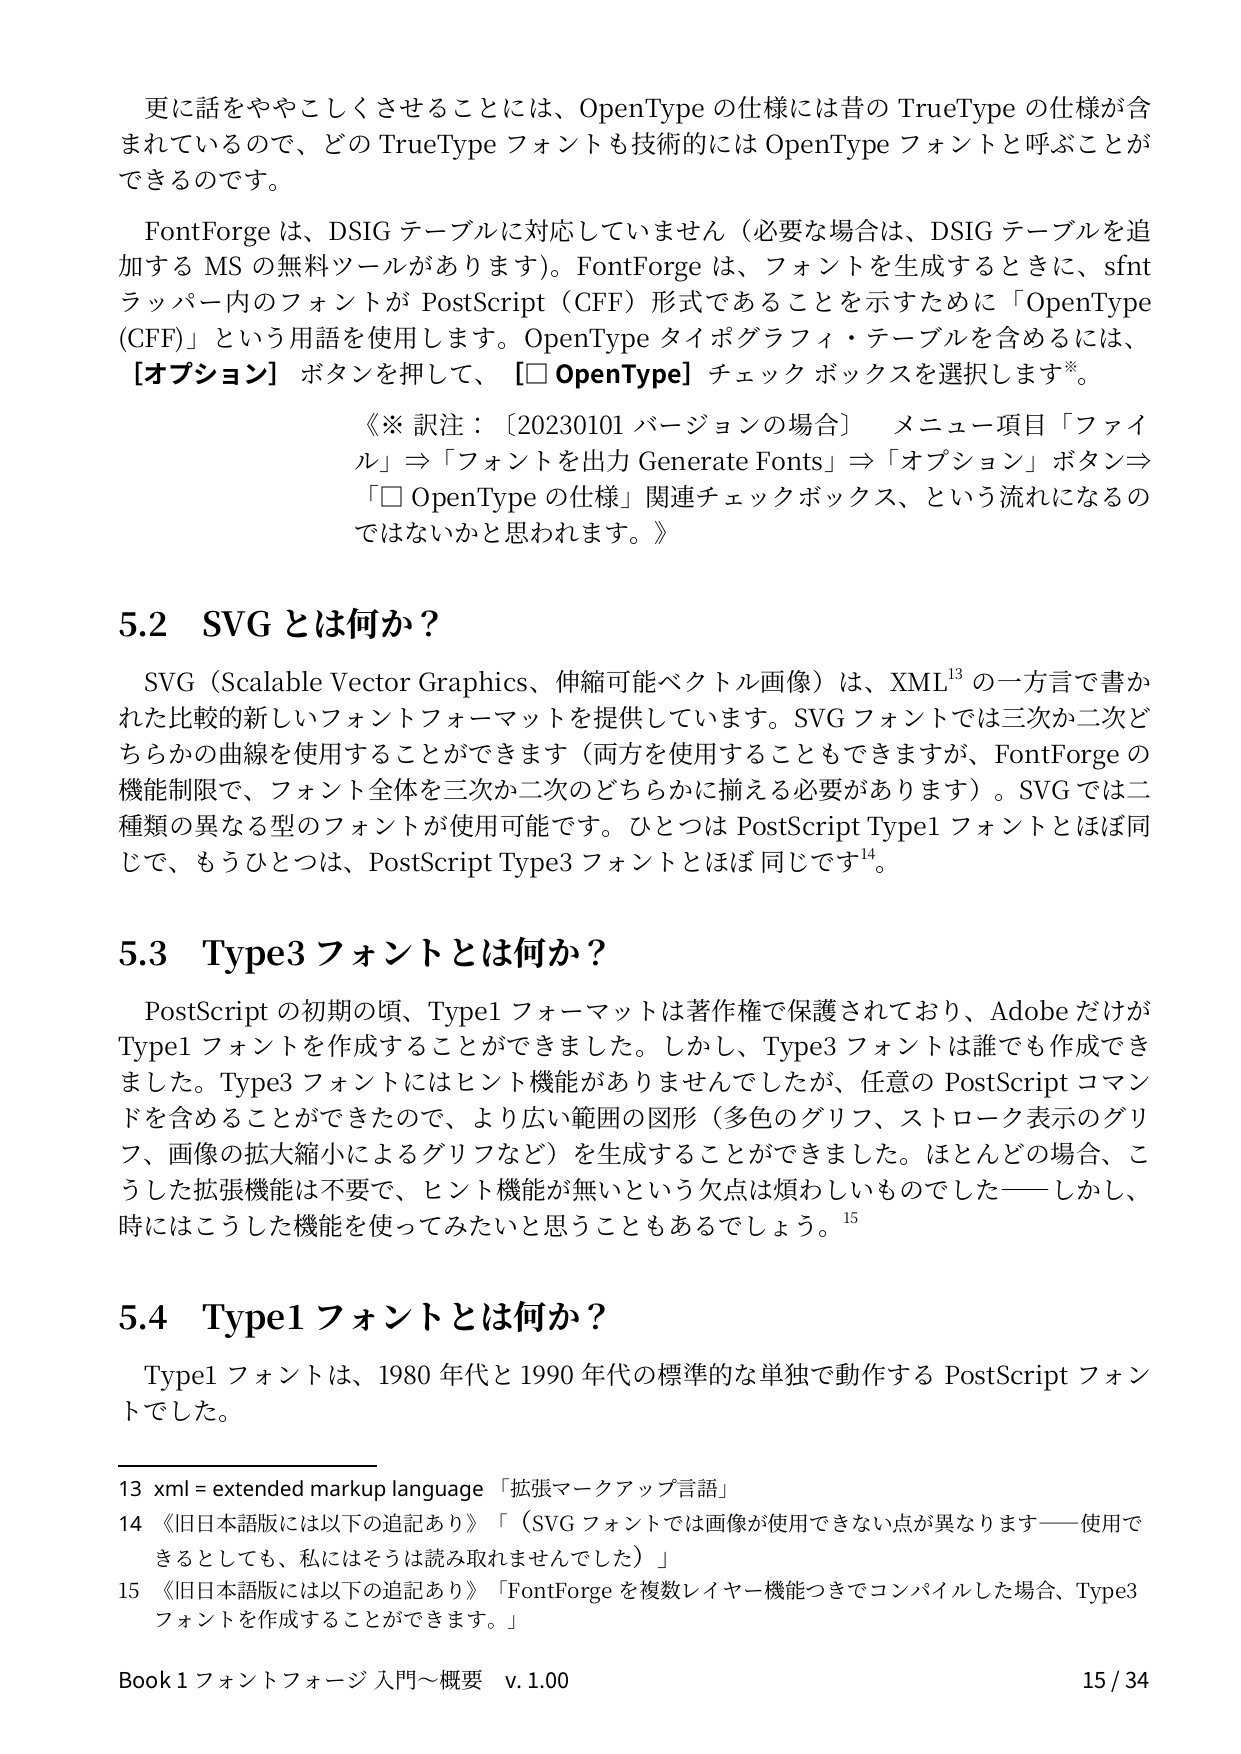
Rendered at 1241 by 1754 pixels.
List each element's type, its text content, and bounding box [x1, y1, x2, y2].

subtitle 5.3 Type3 フォントとは何か？ [118, 927, 1152, 975]
text xml = extended markup language 「拡張マークアップ言語」 [118, 1472, 1152, 1502]
subtitle 5.2 SVG とは何か？ [118, 598, 1152, 646]
text PostScript の初期の頃、Type1 フォーマットは著作権で保護されており、Adobe だけが Type1 フォントを作成することができました。しかし、Type3 フォントは誰でも作成できました。Type3 フォントにはヒント機能がありませんでしたが、任意の PostScript コマンドを含めることができたので、より広い範囲の図形（多色のグリフ、ストローク表示のグリフ、画像の拡大縮小によるグリフなど）を生成することができました。ほとんどの場合、こうした拡張機能は不要で、ヒント機能が無いという欠点は煩わしいものでした――しかし、時にはこうした機能を使ってみたいと思うこともあるでしょう。 [118, 991, 1152, 1243]
subtitle 5.4 Type1 フォントとは何か？ [118, 1291, 1152, 1339]
text 《※ 訳注：〔20230101 バージョンの場合〕 メニュー項目「ファイル」⇒「フォントを出力 Generate Fonts」⇒「オプション」ボタン⇒「□ OpenType の仕様」関連チェックボックス、という流れになるのではないかと思われます。》 [354, 406, 1152, 550]
text 《旧日本語版には以下の追記あり》「（SVG フォントでは画像が使用できない点が異なります——使用できるとしても、私にはそうは読み取れませんでした）」 [118, 1502, 1152, 1574]
text Type1 フォントは、1980 年代と1990 年代の標準的な単独で動作する PostScript フォントでした。 [118, 1356, 1152, 1427]
text 更に話をややこしくさせることには、OpenType の仕様には昔の TrueType の仕様が含まれているので、どの TrueType フォントも技術的には OpenType フォントと呼ぶことができるのです。 [118, 88, 1152, 196]
text 《旧日本語版には以下の追記あり》「FontForge を複数レイヤー機能つきでコンパイルした場合、Type3 フォントを作成することができます。」 [118, 1574, 1152, 1634]
text FontForge は、DSIG テーブルに対応していません（必要な場合は、DSIG テーブルを追加する MS の無料ツールがあります)。FontForge は、フォントを生成するときに、sfnt ラッパー内のフォントが PostScript（CFF）形式であることを示すために「OpenType (CFF)」という用語を使用します。OpenType タイポグラフィ・テーブルを含めるには、［オプション］ ボタンを押して、［□ OpenType］チェック ボックスを選択します※。 [118, 211, 1152, 391]
text SVG（Scalable Vector Graphics、伸縮可能ベクトル画像）は、XML の一方言で書かれた比較的新しいフォントフォーマットを提供しています。SVG フォントでは三次か二次どちらかの曲線を使用することができます（両方を使用することもできますが、FontForge の機能制限で、フォント全体を三次か二次のどちらかに揃える必要があります）。SVG では二種類の異なる型のフォントが使用可能です。ひとつは PostScript Type1 フォントとほぼ同じで、もうひとつは、PostScript Type3 フォントとほぼ 同じです。 [118, 663, 1152, 878]
